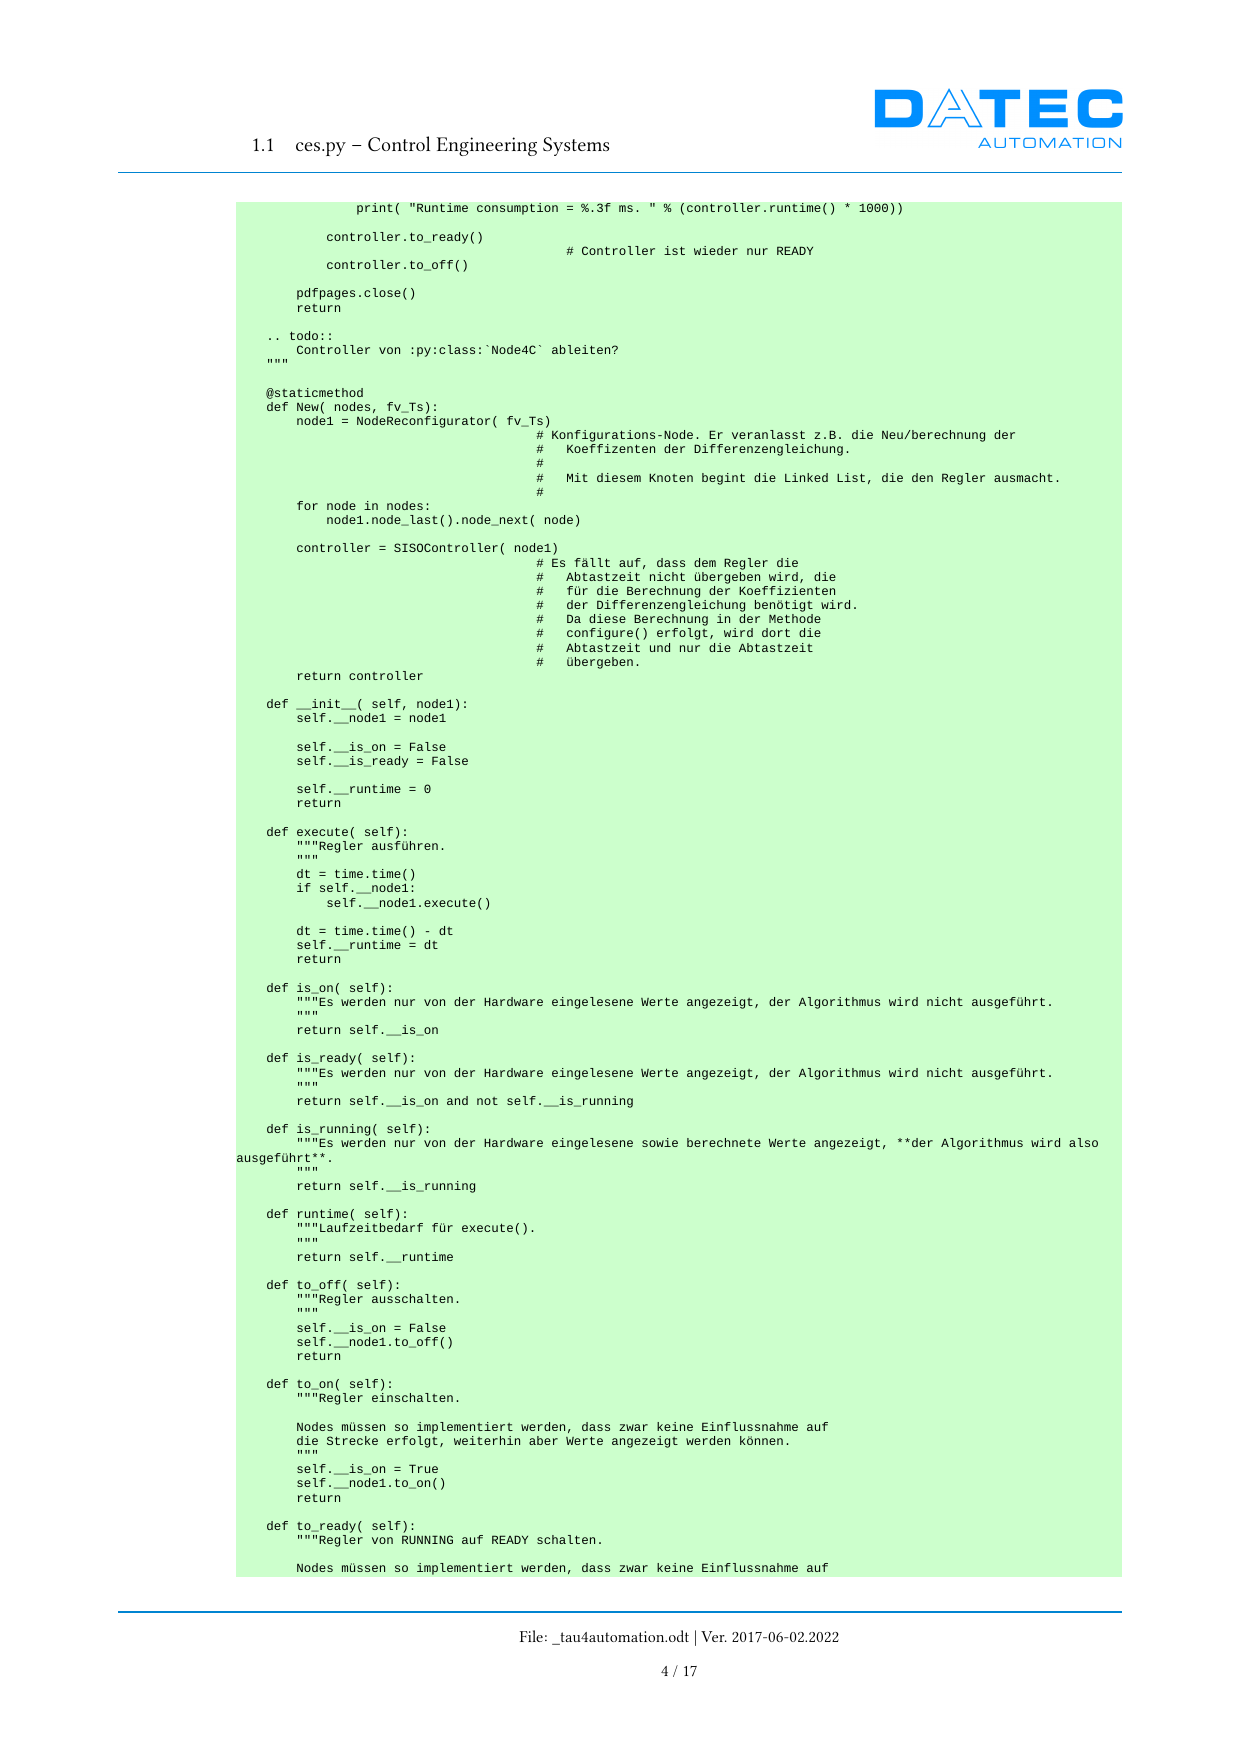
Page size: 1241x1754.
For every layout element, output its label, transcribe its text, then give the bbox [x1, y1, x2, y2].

text pdfpages.close() [236, 287, 1122, 302]
text def execute( self): [236, 826, 1122, 840]
text @staticmethod [236, 387, 1122, 401]
text return controller [236, 670, 1122, 684]
text # [236, 457, 1122, 472]
text self.__runtime = dt [236, 939, 1122, 953]
text self.__node1.execute() [236, 897, 1122, 911]
text def to_ready( self): [236, 1520, 1122, 1534]
text """Regler einschalten. [236, 1392, 1122, 1407]
text def to_on( self): [236, 1378, 1122, 1392]
text """ [236, 854, 1122, 868]
text Controller von :py:class:`Node4C` ableiten? [236, 344, 1122, 358]
text def is_on( self): [236, 982, 1122, 996]
text """Regler ausführen. [236, 840, 1122, 854]
text self.__is_ready = False [236, 755, 1122, 769]
text def runtime( self): [236, 1208, 1122, 1222]
text controller = SISOController( node1) [236, 542, 1122, 557]
text return [236, 953, 1122, 967]
text """ [236, 1307, 1122, 1322]
text """ [236, 1081, 1122, 1095]
text # Es fällt auf, dass dem Regler die [236, 557, 1122, 571]
text return [236, 302, 1122, 316]
text if self.__node1: [236, 882, 1122, 897]
text for node in nodes: [236, 500, 1122, 514]
text # Controller ist wieder nur READY [236, 245, 1122, 259]
text # [236, 486, 1122, 500]
text controller.to_off() [236, 259, 1122, 273]
text """Es werden nur von der Hardware eingelesene Werte angezeigt, der Algorithmus wird nicht ausgeführt. [236, 996, 1122, 1010]
text return self.__runtime [236, 1251, 1122, 1265]
text # configure() erfolgt, wird dort die [236, 627, 1122, 642]
picture [874, 88, 1123, 148]
text # Konfigurations-Node. Er veranlasst z.B. die Neu/berechnung der [236, 429, 1122, 443]
text def New( nodes, fv_Ts): [236, 401, 1122, 415]
text # Koeffizenten der Differenzengleichung. [236, 443, 1122, 457]
text # Da diese Berechnung in der Methode [236, 613, 1122, 627]
text .. todo:: [236, 330, 1122, 344]
text Nodes müssen so implementiert werden, dass zwar keine Einflussnahme auf [236, 1421, 1122, 1435]
text """ [236, 1237, 1122, 1251]
text self.__node1.to_on() [236, 1477, 1122, 1492]
text # Mit diesem Knoten begint die Linked List, die den Regler ausmacht. [236, 472, 1122, 486]
text def is_running( self): [236, 1123, 1122, 1137]
text die Strecke erfolgt, weiterhin aber Werte angezeigt werden können. [236, 1435, 1122, 1449]
text return [236, 797, 1122, 812]
text """Regler ausschalten. [236, 1293, 1122, 1307]
text def to_off( self): [236, 1279, 1122, 1293]
text print( "Runtime consumption = %.3f ms. " % (controller.runtime() * 1000)) [236, 202, 1122, 217]
text """ [236, 358, 1122, 372]
text return [236, 1492, 1122, 1506]
text controller.to_ready() [236, 231, 1122, 245]
text node1.node_last().node_next( node) [236, 514, 1122, 528]
text self.__is_on = True [236, 1463, 1122, 1477]
text dt = time.time() [236, 868, 1122, 882]
text return self.__is_running [236, 1180, 1122, 1194]
text # für die Berechnung der Koeffizienten [236, 585, 1122, 599]
text """Regler von RUNNING auf READY schalten. [236, 1534, 1122, 1548]
text self.__is_on = False [236, 741, 1122, 755]
text self.__runtime = 0 [236, 783, 1122, 797]
text # Abtastzeit und nur die Abtastzeit [236, 642, 1122, 656]
text # der Differenzengleichung benötigt wird. [236, 599, 1122, 613]
text """Es werden nur von der Hardware eingelesene sowie berechnete Werte angezeigt, **der Algorithmus wird also ausgeführt**. [236, 1137, 1122, 1166]
text return [236, 1350, 1122, 1364]
text """ [236, 1010, 1122, 1024]
text # übergeben. [236, 656, 1122, 670]
text self.__is_on = False [236, 1322, 1122, 1336]
text self.__node1 = node1 [236, 712, 1122, 727]
text def is_ready( self): [236, 1052, 1122, 1067]
text """Es werden nur von der Hardware eingelesene Werte angezeigt, der Algorithmus wird nicht ausgeführt. [236, 1067, 1122, 1081]
text def __init__( self, node1): [236, 698, 1122, 712]
text """Laufzeitbedarf für execute(). [236, 1222, 1122, 1237]
text return self.__is_on and not self.__is_running [236, 1095, 1122, 1109]
text dt = time.time() - dt [236, 925, 1122, 939]
text self.__node1.to_off() [236, 1336, 1122, 1350]
text Nodes müssen so implementiert werden, dass zwar keine Einflussnahme auf [236, 1562, 1122, 1577]
text """ [236, 1449, 1122, 1463]
text # Abtastzeit nicht übergeben wird, die [236, 571, 1122, 585]
text return self.__is_on [236, 1024, 1122, 1038]
text """ [236, 1166, 1122, 1180]
text node1 = NodeReconfigurator( fv_Ts) [236, 415, 1122, 429]
